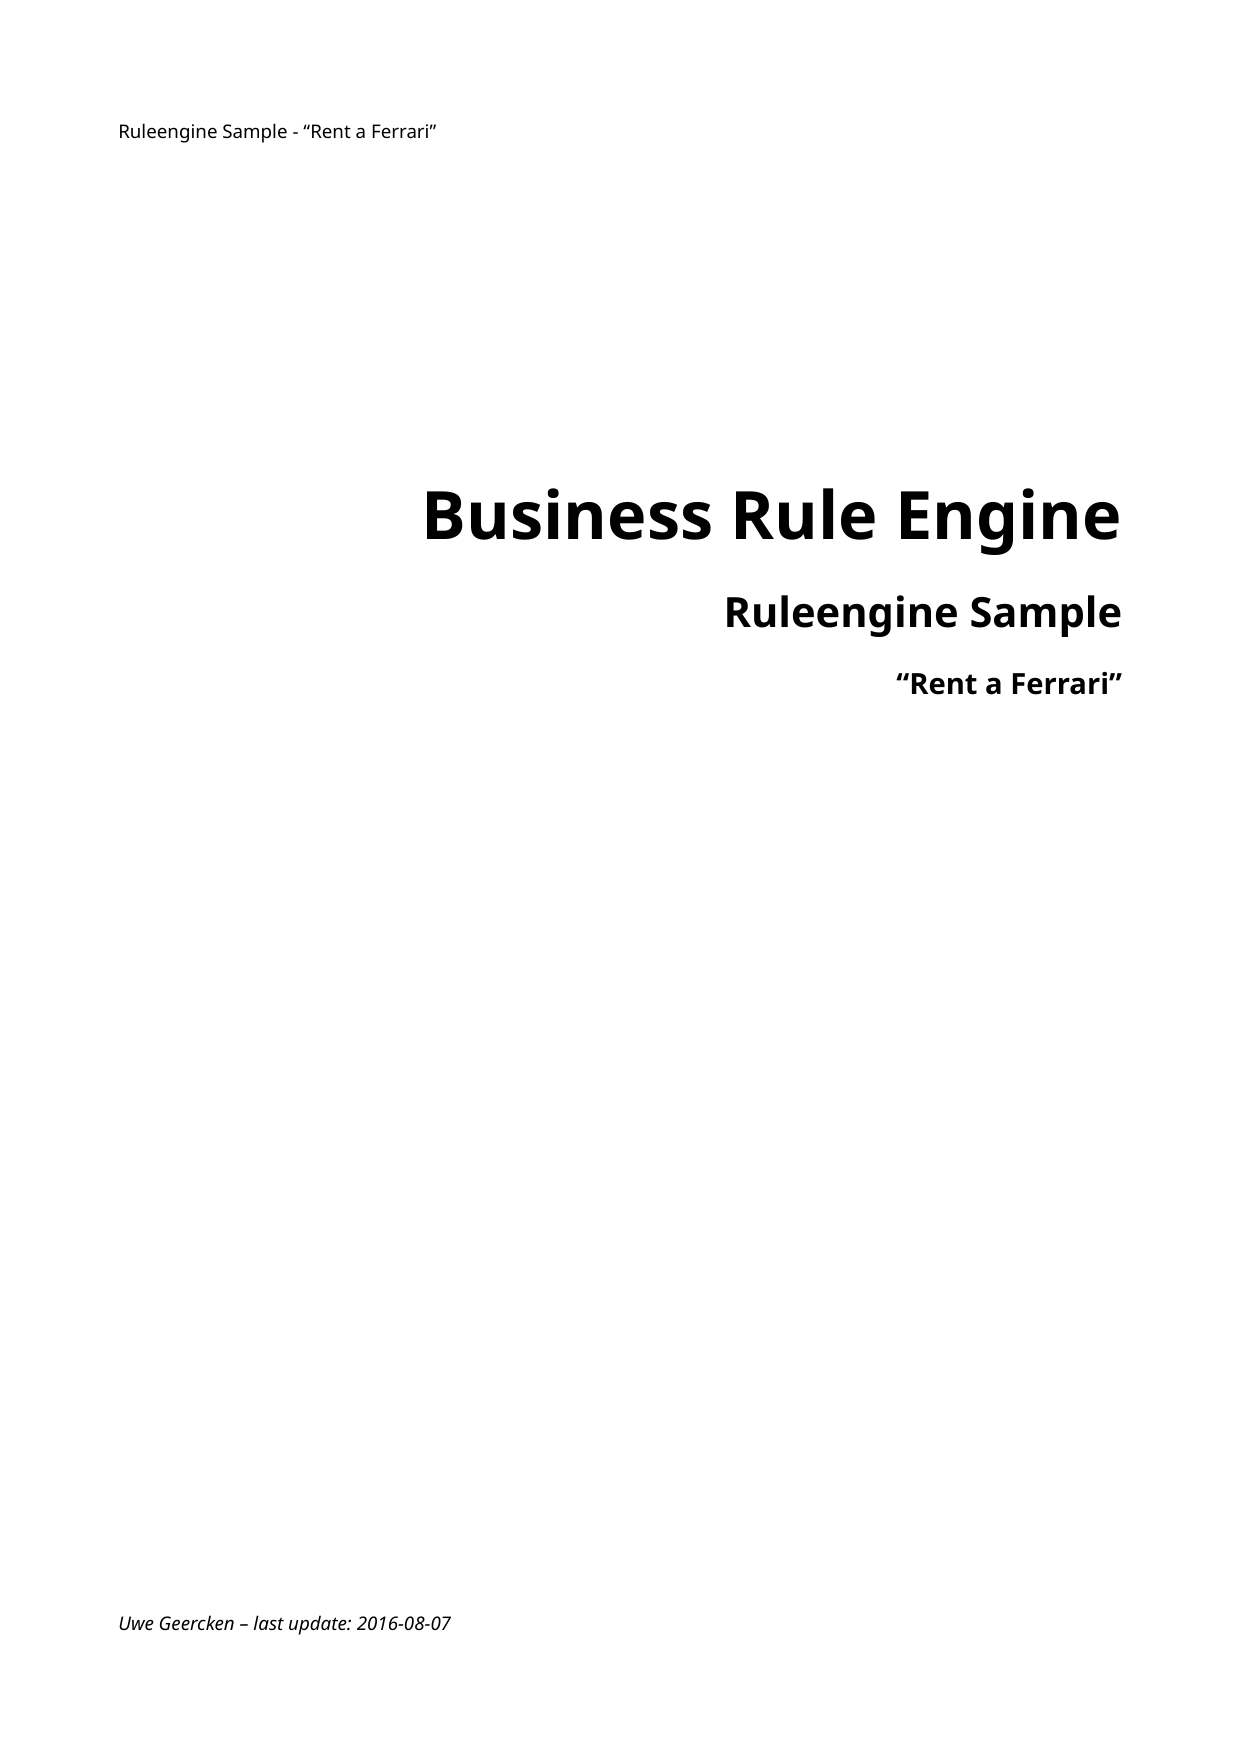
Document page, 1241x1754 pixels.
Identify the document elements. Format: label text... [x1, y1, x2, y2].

text Ruleengine Sample [118, 583, 1122, 639]
text Business Rule Engine [118, 468, 1122, 559]
text “Rent a Ferrari” [118, 663, 1122, 703]
